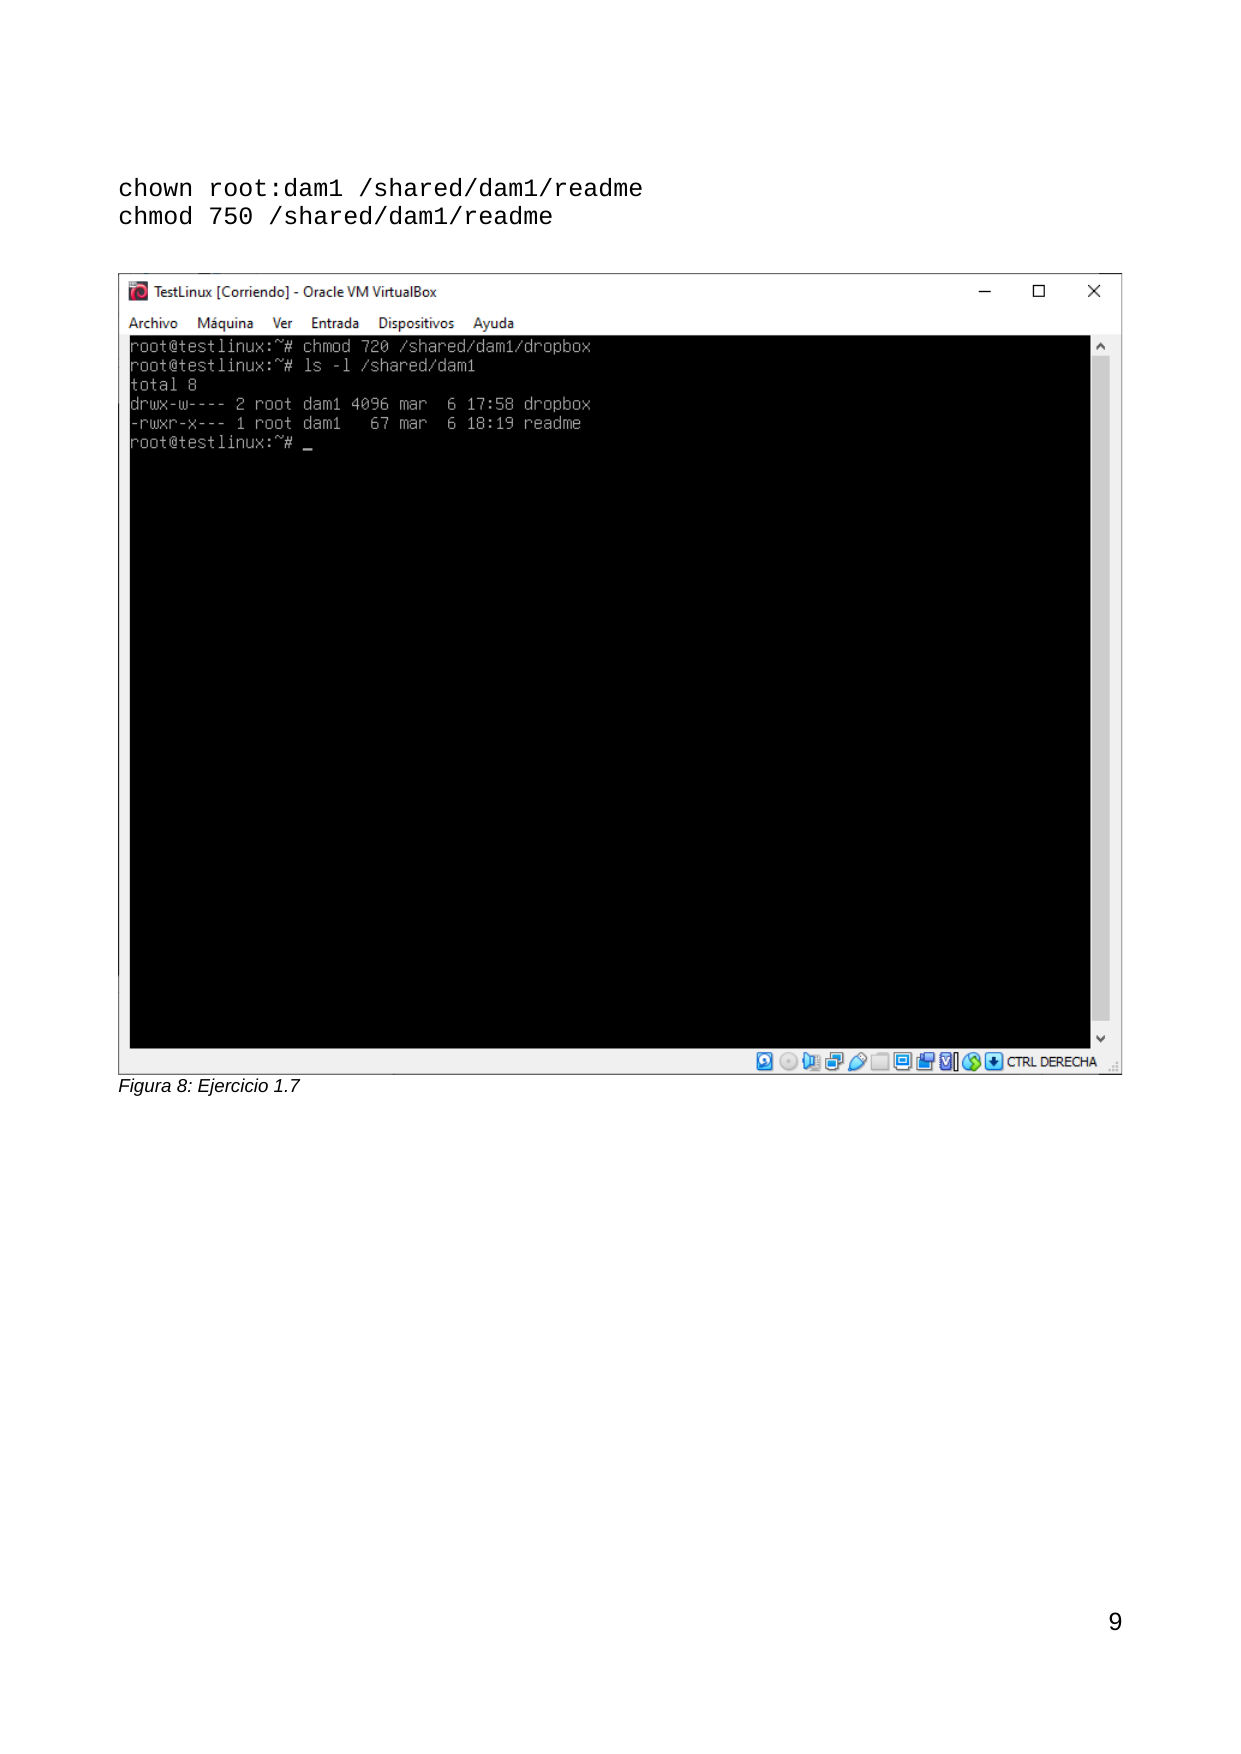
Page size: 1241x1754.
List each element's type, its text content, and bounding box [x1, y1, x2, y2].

text Figura 8: Ejercicio 1.7 [118, 1075, 1122, 1096]
text chown root:dam1 /shared/dam1/readme [118, 176, 1122, 204]
picture [118, 273, 1123, 1075]
text chmod 750 /shared/dam1/readme [118, 204, 1122, 232]
